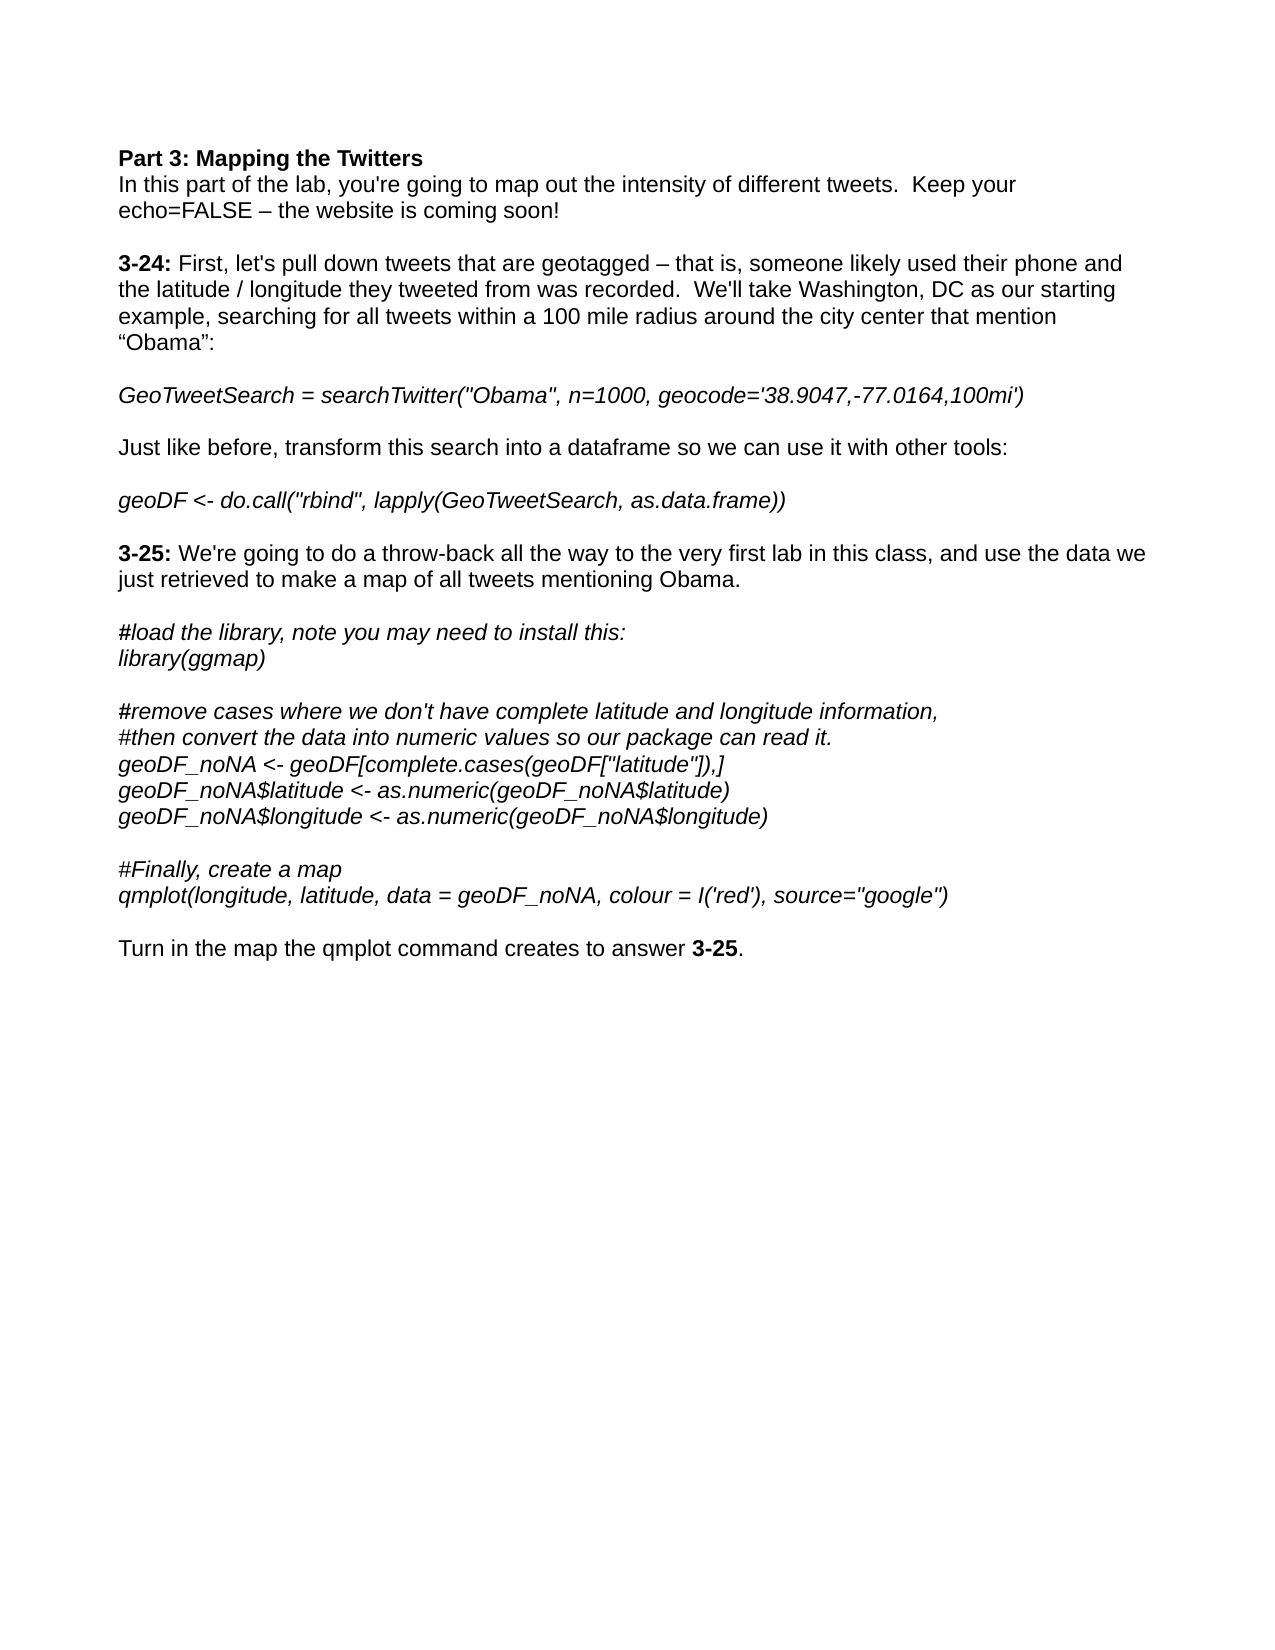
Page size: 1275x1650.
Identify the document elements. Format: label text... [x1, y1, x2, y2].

text #Finally, create a map [118, 856, 1157, 882]
text geoDF_noNA$latitude <- as.numeric(geoDF_noNA$latitude) [118, 777, 1157, 803]
text Part 3: Mapping the Twitters [118, 144, 1157, 171]
text geoDF_noNA <- geoDF[complete.cases(geoDF["latitude"]),] [118, 751, 1157, 777]
text Just like before, transform this search into a dataframe so we can use it with other tools: [118, 434, 1157, 487]
text 3-24: First, let's pull down tweets that are geotagged – that is, someone likely used their phone and the latitude / longitude they tweeted from was recorded. We'll take Washington, DC as our starting example, searching for all tweets within a 100 mile radius around the city center that mention “Obama”: [118, 250, 1157, 355]
text geoDF <- do.call("rbind", lapply(GeoTweetSearch, as.data.frame)) [118, 487, 1157, 513]
text #then convert the data into numeric values so our package can read it. [118, 724, 1157, 751]
text 3-25: We're going to do a throw-back all the way to the very first lab in this class, and use the data we just retrieved to make a map of all tweets mentioning Obama. [118, 540, 1157, 592]
text In this part of the lab, you're going to map out the intensity of different tweets. Keep your echo=FALSE – the website is coming soon! [118, 171, 1157, 223]
text geoDF_noNA$longitude <- as.numeric(geoDF_noNA$longitude) [118, 803, 1157, 830]
text qmplot(longitude, latitude, data = geoDF_noNA, colour = I('red'), source="google") [118, 882, 1157, 909]
text Turn in the map the qmplot command creates to answer 3-25. [118, 935, 1157, 961]
text #load the library, note you may need to install this: [118, 619, 1157, 645]
text #remove cases where we don't have complete latitude and longitude information, [118, 698, 1157, 724]
text library(ggmap) [118, 645, 1157, 672]
text GeoTweetSearch = searchTwitter("Obama", n=1000, geocode='38.9047,-77.0164,100mi') [118, 382, 1157, 408]
